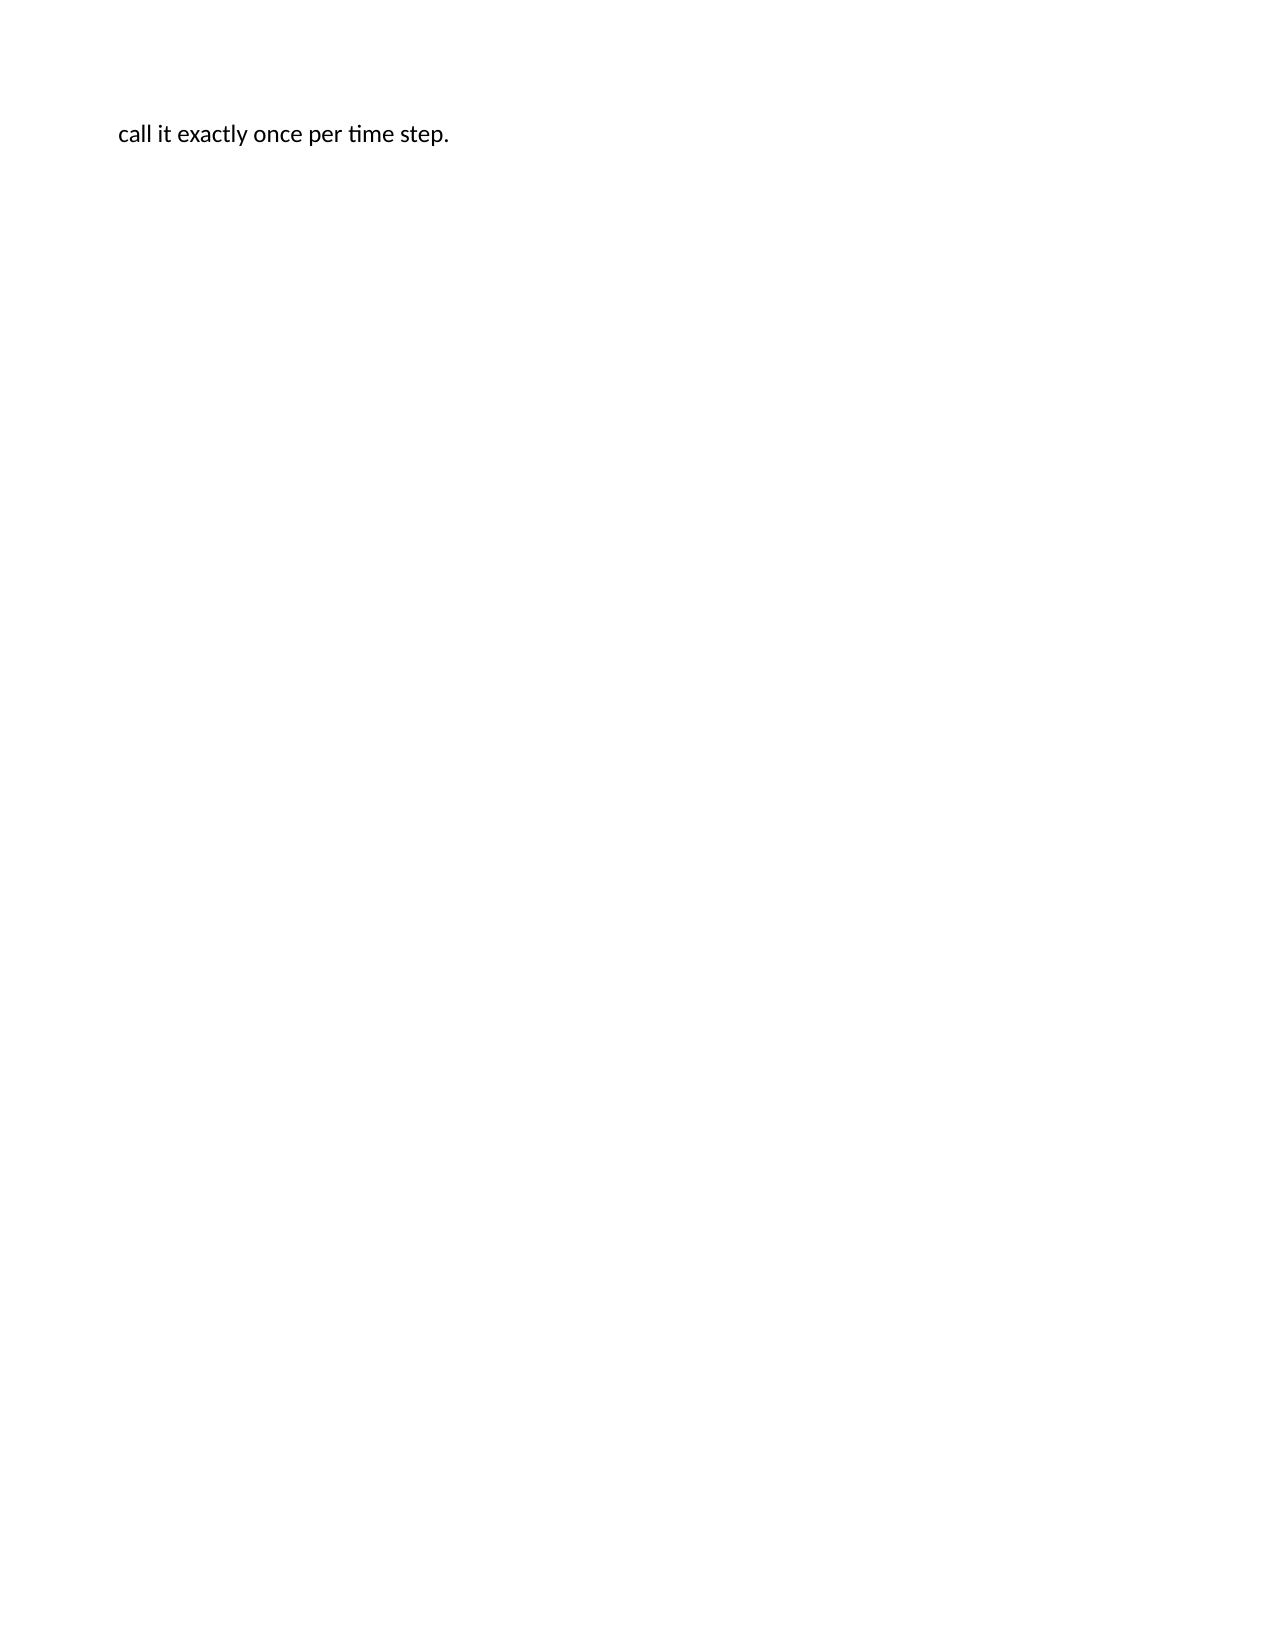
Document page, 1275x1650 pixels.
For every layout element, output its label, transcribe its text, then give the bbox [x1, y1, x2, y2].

text call it exactly once per time step. [118, 118, 1157, 149]
